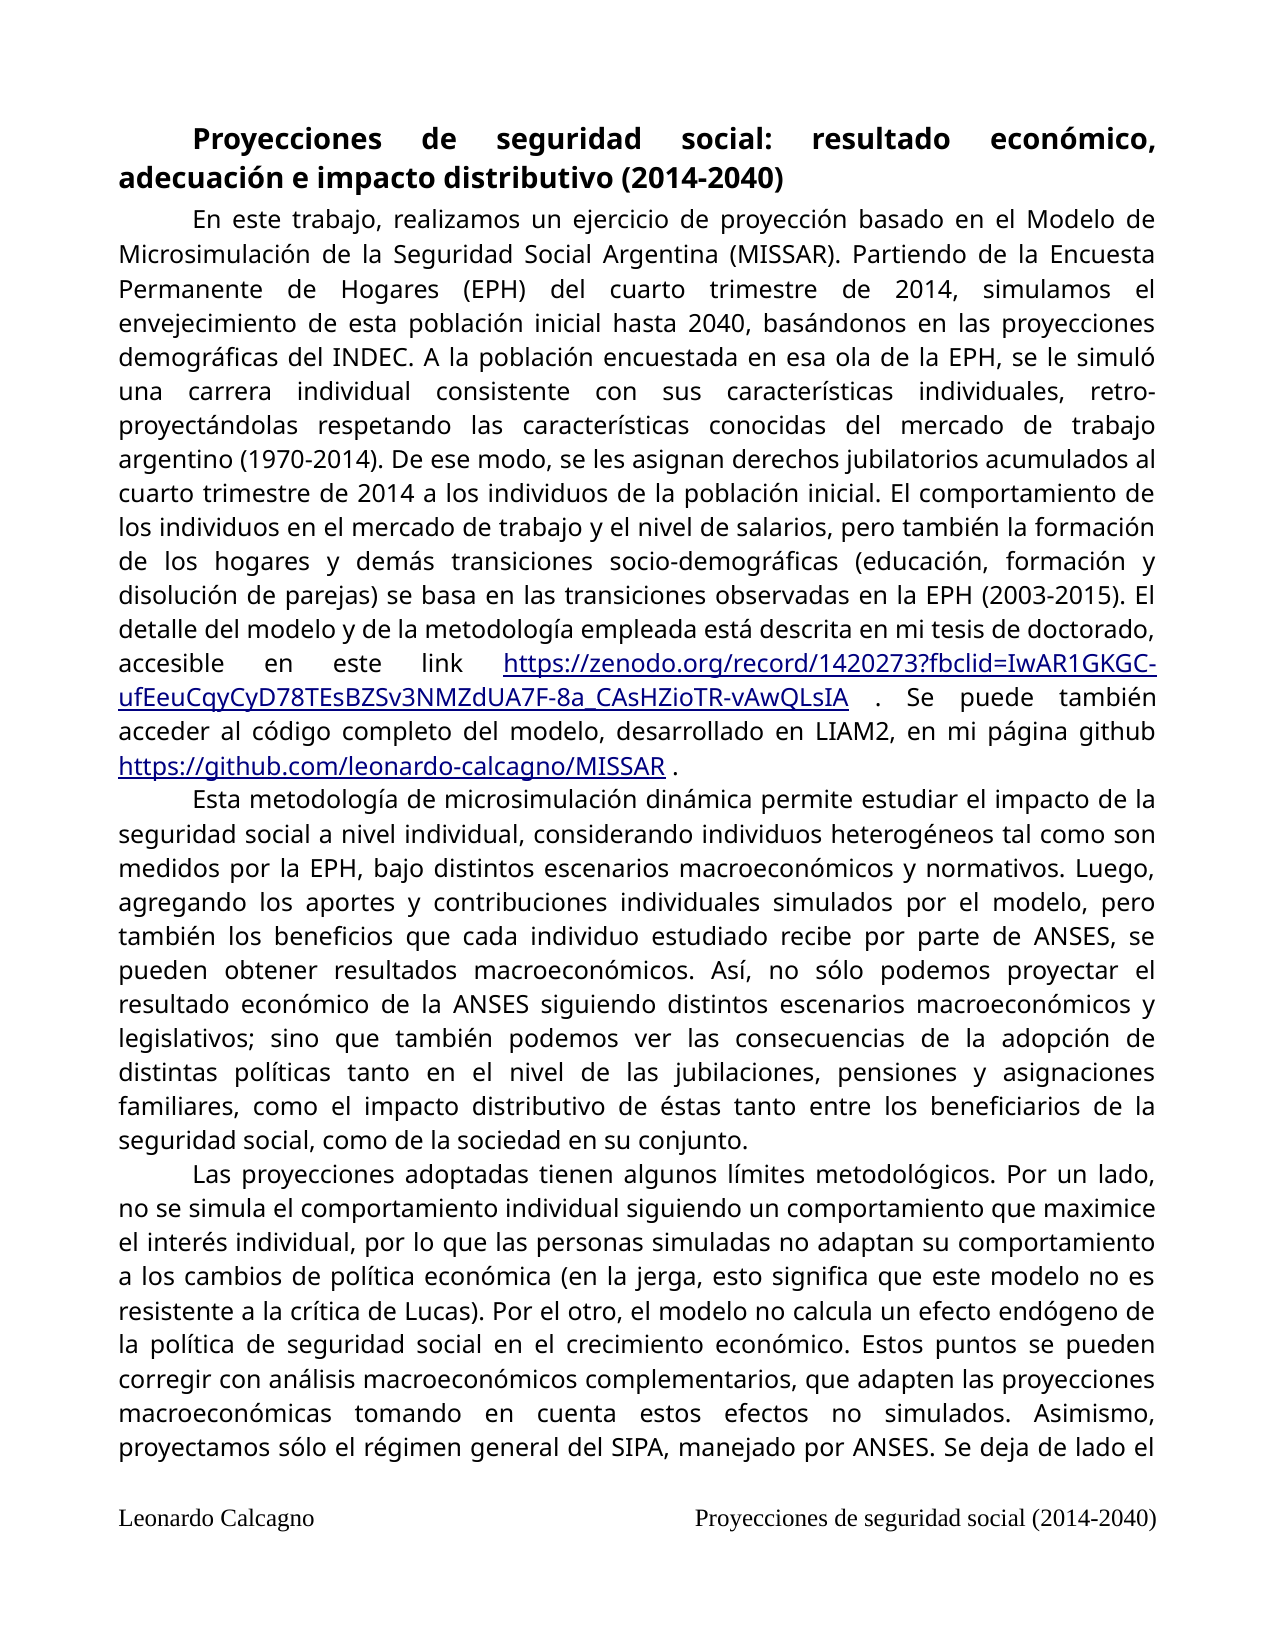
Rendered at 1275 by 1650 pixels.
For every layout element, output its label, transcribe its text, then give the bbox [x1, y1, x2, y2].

text Esta metodología de microsimulación dinámica permite estudiar el impacto de la seguridad social a nivel individual, considerando individuos heterogéneos tal como son medidos por la EPH, bajo distintos escenarios macroeconómicos y normativos. Luego, agregando los aportes y contribuciones individuales simulados por el modelo, pero también los beneficios que cada individuo estudiado recibe por parte de ANSES, se pueden obtener resultados macroeconómicos. Así, no sólo podemos proyectar el resultado económico de la ANSES siguiendo distintos escenarios macroeconómicos y legislativos; sino que también podemos ver las consecuencias de la adopción de distintas políticas tanto en el nivel de las jubilaciones, pensiones y asignaciones familiares, como el impacto distributivo de éstas tanto entre los beneficiarios de la seguridad social, como de la sociedad en su conjunto. [118, 782, 1157, 1157]
text Proyecciones de seguridad social: resultado económico, adecuación e impacto distributivo (2014-2040) [118, 118, 1157, 197]
text Las proyecciones adoptadas tienen algunos límites metodológicos. Por un lado, no se simula el comportamiento individual siguiendo un comportamiento que maximice el interés individual, por lo que las personas simuladas no adaptan su comportamiento a los cambios de política económica (en la jerga, esto significa que este modelo no es resistente a la crítica de Lucas). Por el otro, el modelo no calcula un efecto endógeno de la política de seguridad social en el crecimiento económico. Estos puntos se pueden corregir con análisis macroeconómicos complementarios, que adapten las proyecciones macroeconómicas tomando en cuenta estos efectos no simulados. Asimismo, proyectamos sólo el régimen general del SIPA, manejado por ANSES. Se deja de lado el [118, 1157, 1157, 1463]
text En este trabajo, realizamos un ejercicio de proyección basado en el Modelo de Microsimulación de la Seguridad Social Argentina (MISSAR). Partiendo de la Encuesta Permanente de Hogares (EPH) del cuarto trimestre de 2014, simulamos el envejecimiento de esta población inicial hasta 2040, basándonos en las proyecciones demográficas del INDEC. A la población encuestada en esa ola de la EPH, se le simuló una carrera individual consistente con sus características individuales, retro-proyectándolas respetando las características conocidas del mercado de trabajo argentino (1970-2014). De ese modo, se les asignan derechos jubilatorios acumulados al cuarto trimestre de 2014 a los individuos de la población inicial. El comportamiento de los individuos en el mercado de trabajo y el nivel de salarios, pero también la formación de los hogares y demás transiciones socio-demográficas (educación, formación y disolución de parejas) se basa en las transiciones observadas en la EPH (2003-2015). El detalle del modelo y de la metodología empleada está descrita en mi tesis de doctorado, accesible en este link https://zenodo.org/record/1420273?fbclid=IwAR1GKGC-ufEeuCqyCyD78TEsBZSv3NMZdUA7F-8a_CAsHZioTR-vAwQLsIA . Se puede también acceder al código completo del modelo, desarrollado en LIAM2, en mi página github https://github.com/leonardo-calcagno/MISSAR . [118, 197, 1157, 782]
